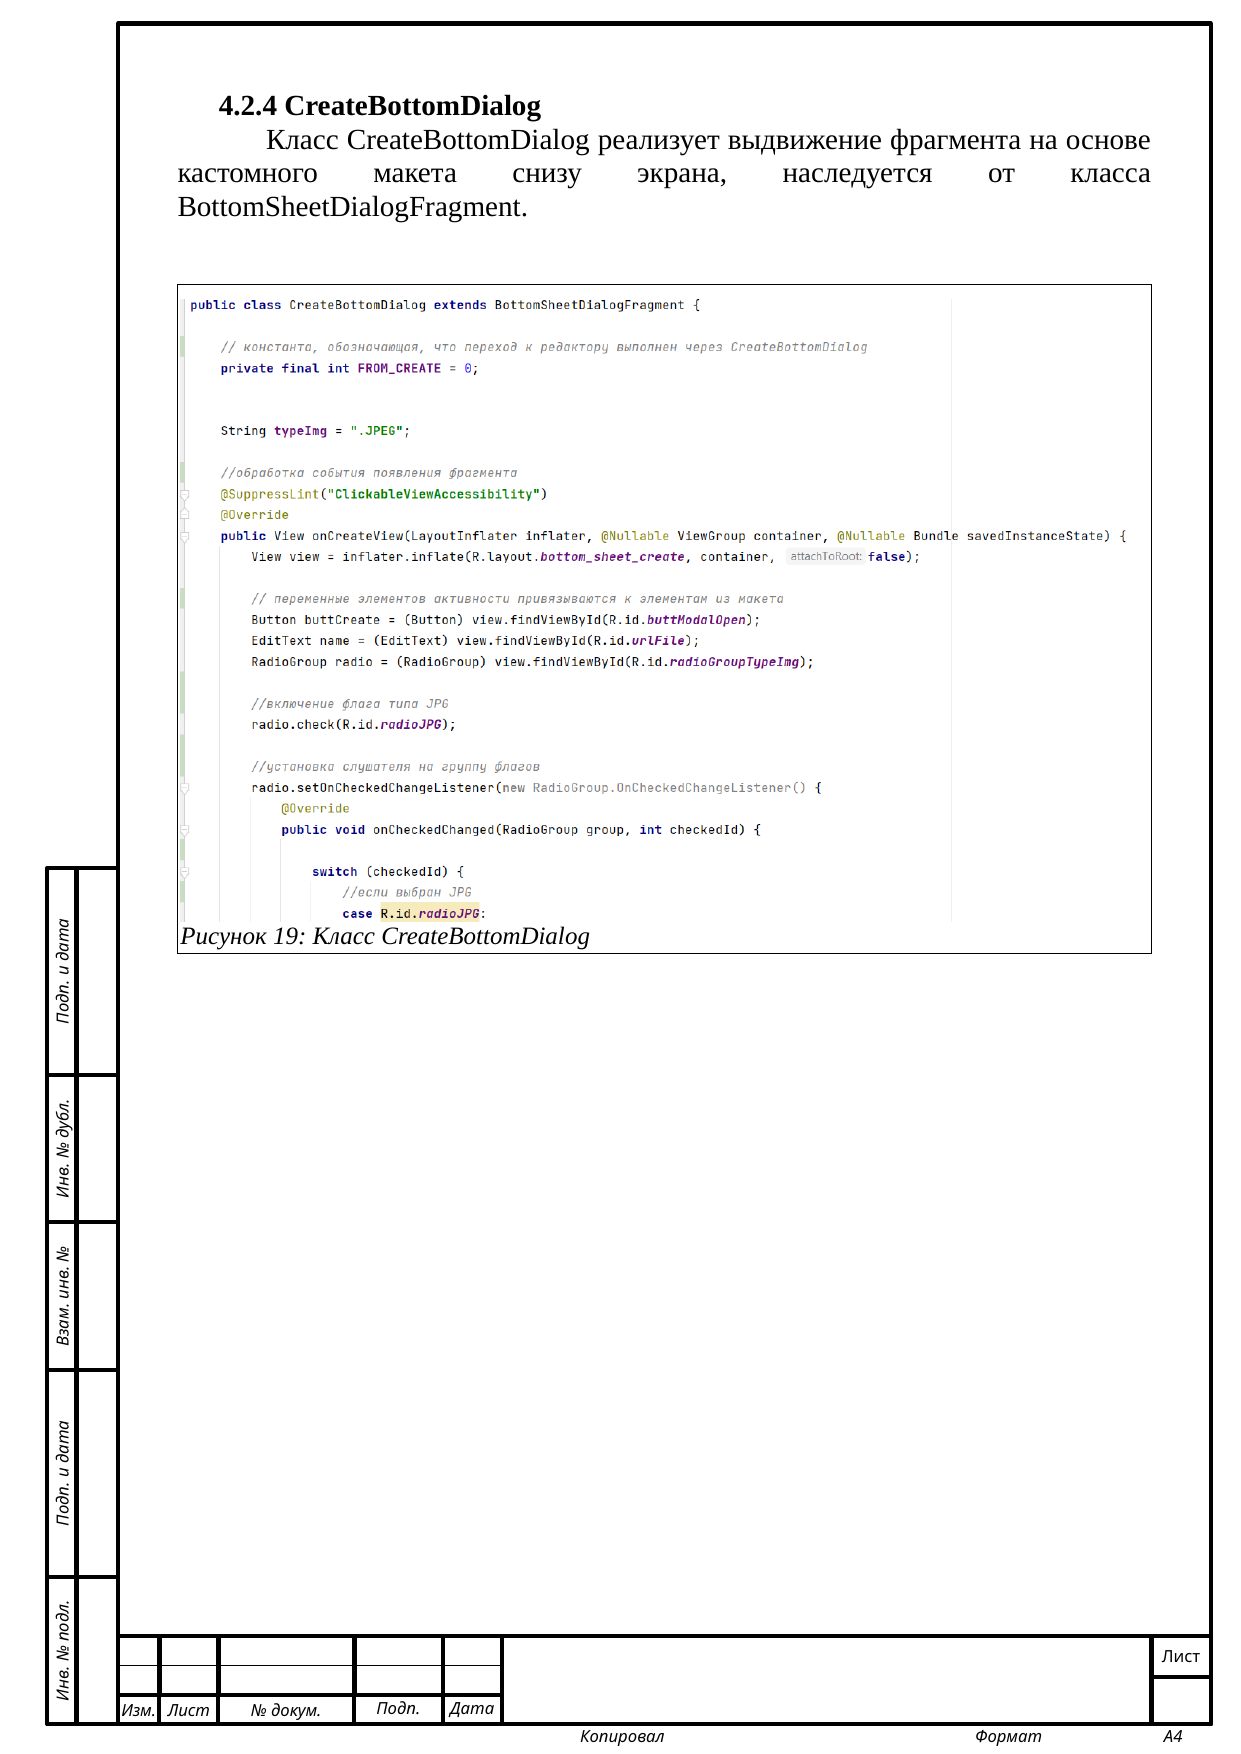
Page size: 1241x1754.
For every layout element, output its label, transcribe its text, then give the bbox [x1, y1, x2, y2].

subtitle CreateBottomDialog [218, 88, 1152, 122]
picture [180, 299, 1149, 922]
text Класс CreateBottomDialog реализует выдвижение фрагмента на основе кастомного макета снизу экрана, наследуется от класса BottomSheetDialogFragment. [177, 122, 1152, 223]
text Рисунок 19: Класс CreateBottomDialog [180, 922, 1149, 950]
